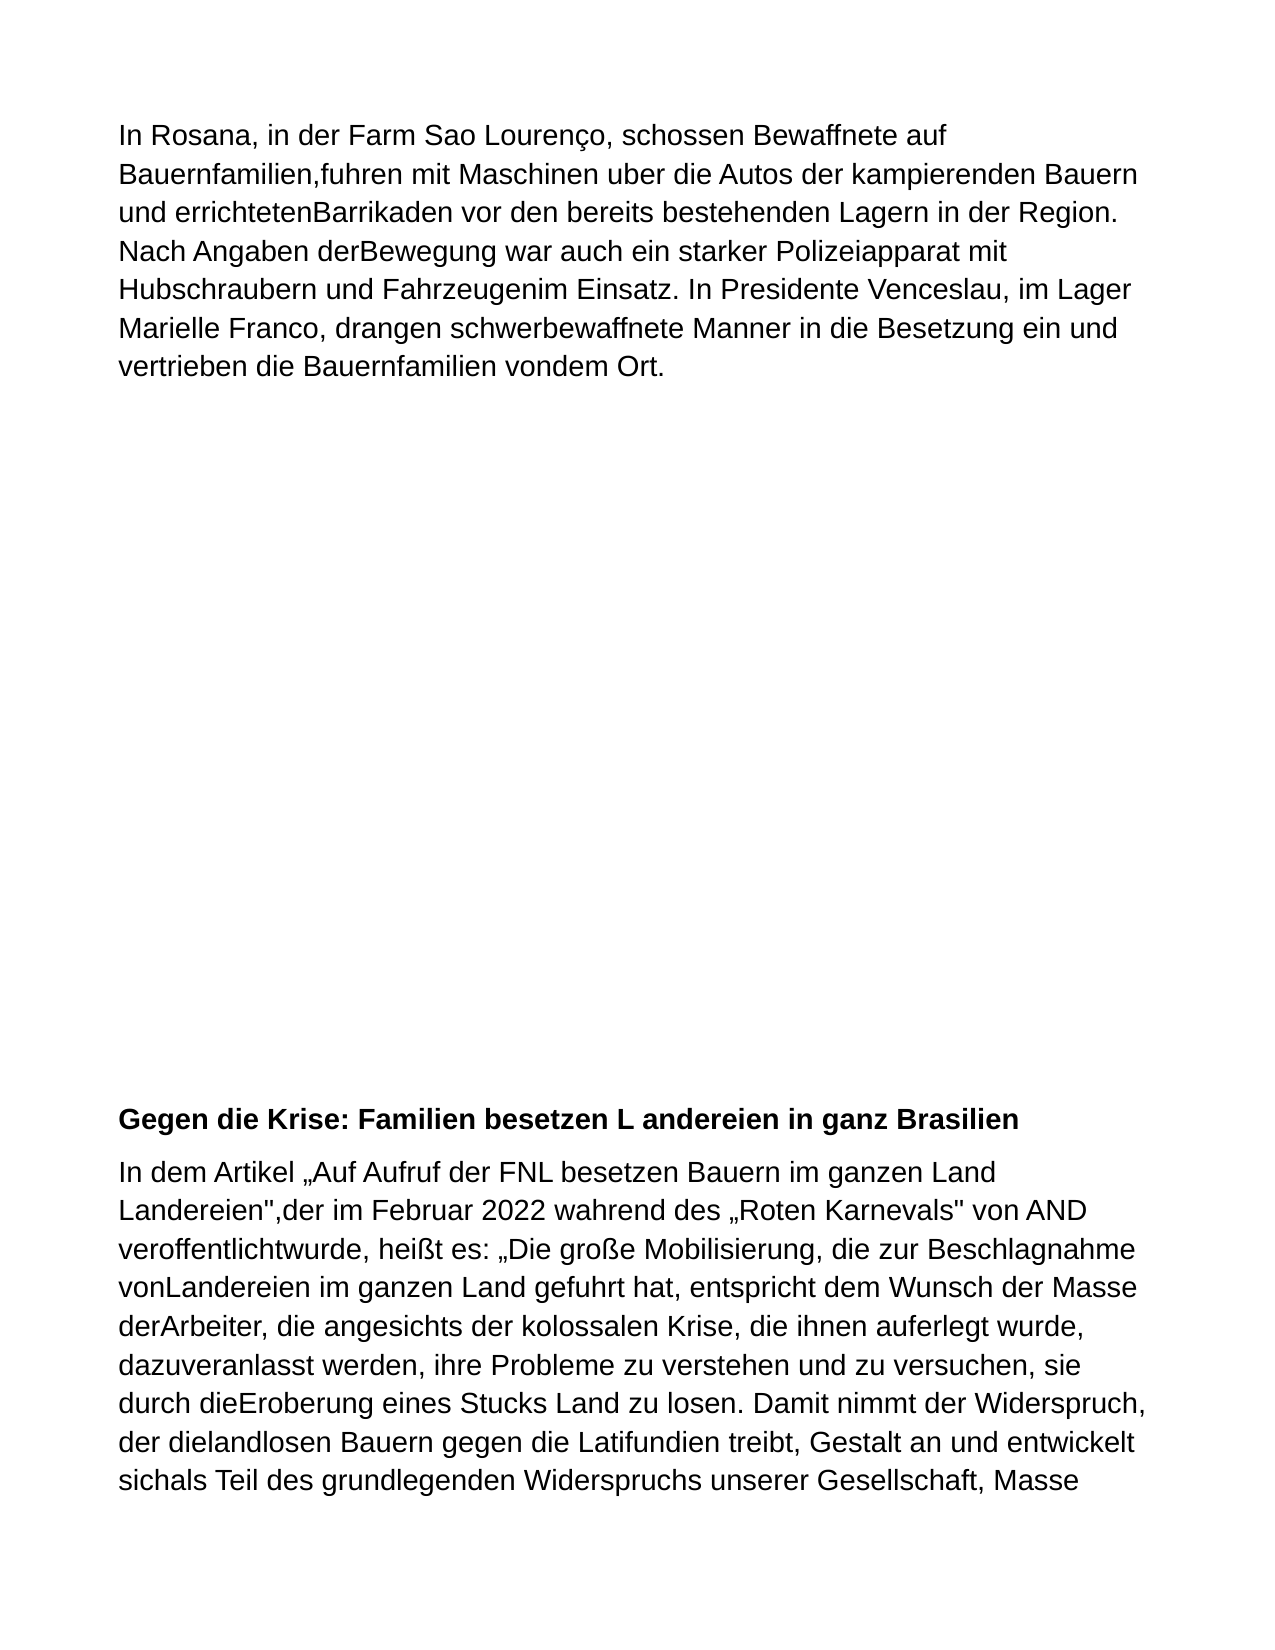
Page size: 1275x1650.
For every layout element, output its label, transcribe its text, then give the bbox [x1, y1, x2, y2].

text In Rosana, in der Farm Sao Lourenço, schossen Bewaffnete auf Bauernfamilien,fuhren mit Maschinen uber die Autos der kampierenden Bauern und errichtetenBarrikaden vor den bereits bestehenden Lagern in der Region. Nach Angaben derBewegung war auch ein starker Polizeiapparat mit Hubschraubern und Fahrzeugenim Einsatz. In Presidente Venceslau, im Lager Marielle Franco, drangen schwerbewaffnete Manner in die Besetzung ein und vertrieben die Bauernfamilien vondem Ort. [118, 118, 1157, 383]
text In dem Artikel „Auf Aufruf der FNL besetzen Bauern im ganzen Land Landereien",der im Februar 2022 wahrend des „Roten Karnevals" von AND veroffentlichtwurde, heißt es: „Die große Mobilisierung, die zur Beschlagnahme vonLandereien im ganzen Land gefuhrt hat, entspricht dem Wunsch der Masse derArbeiter, die angesichts der kolossalen Krise, die ihnen auferlegt wurde, dazuveranlasst werden, ihre Probleme zu verstehen und zu versuchen, sie durch dieEroberung eines Stucks Land zu losen. Damit nimmt der Widerspruch, der dielandlosen Bauern gegen die Latifundien treibt, Gestalt an und entwickelt sichals Teil des grundlegenden Widerspruchs unserer Gesellschaft, Masse [118, 1155, 1157, 1497]
text Gegen die Krise: Familien besetzen L andereien in ganz Brasilien [118, 1102, 1157, 1135]
